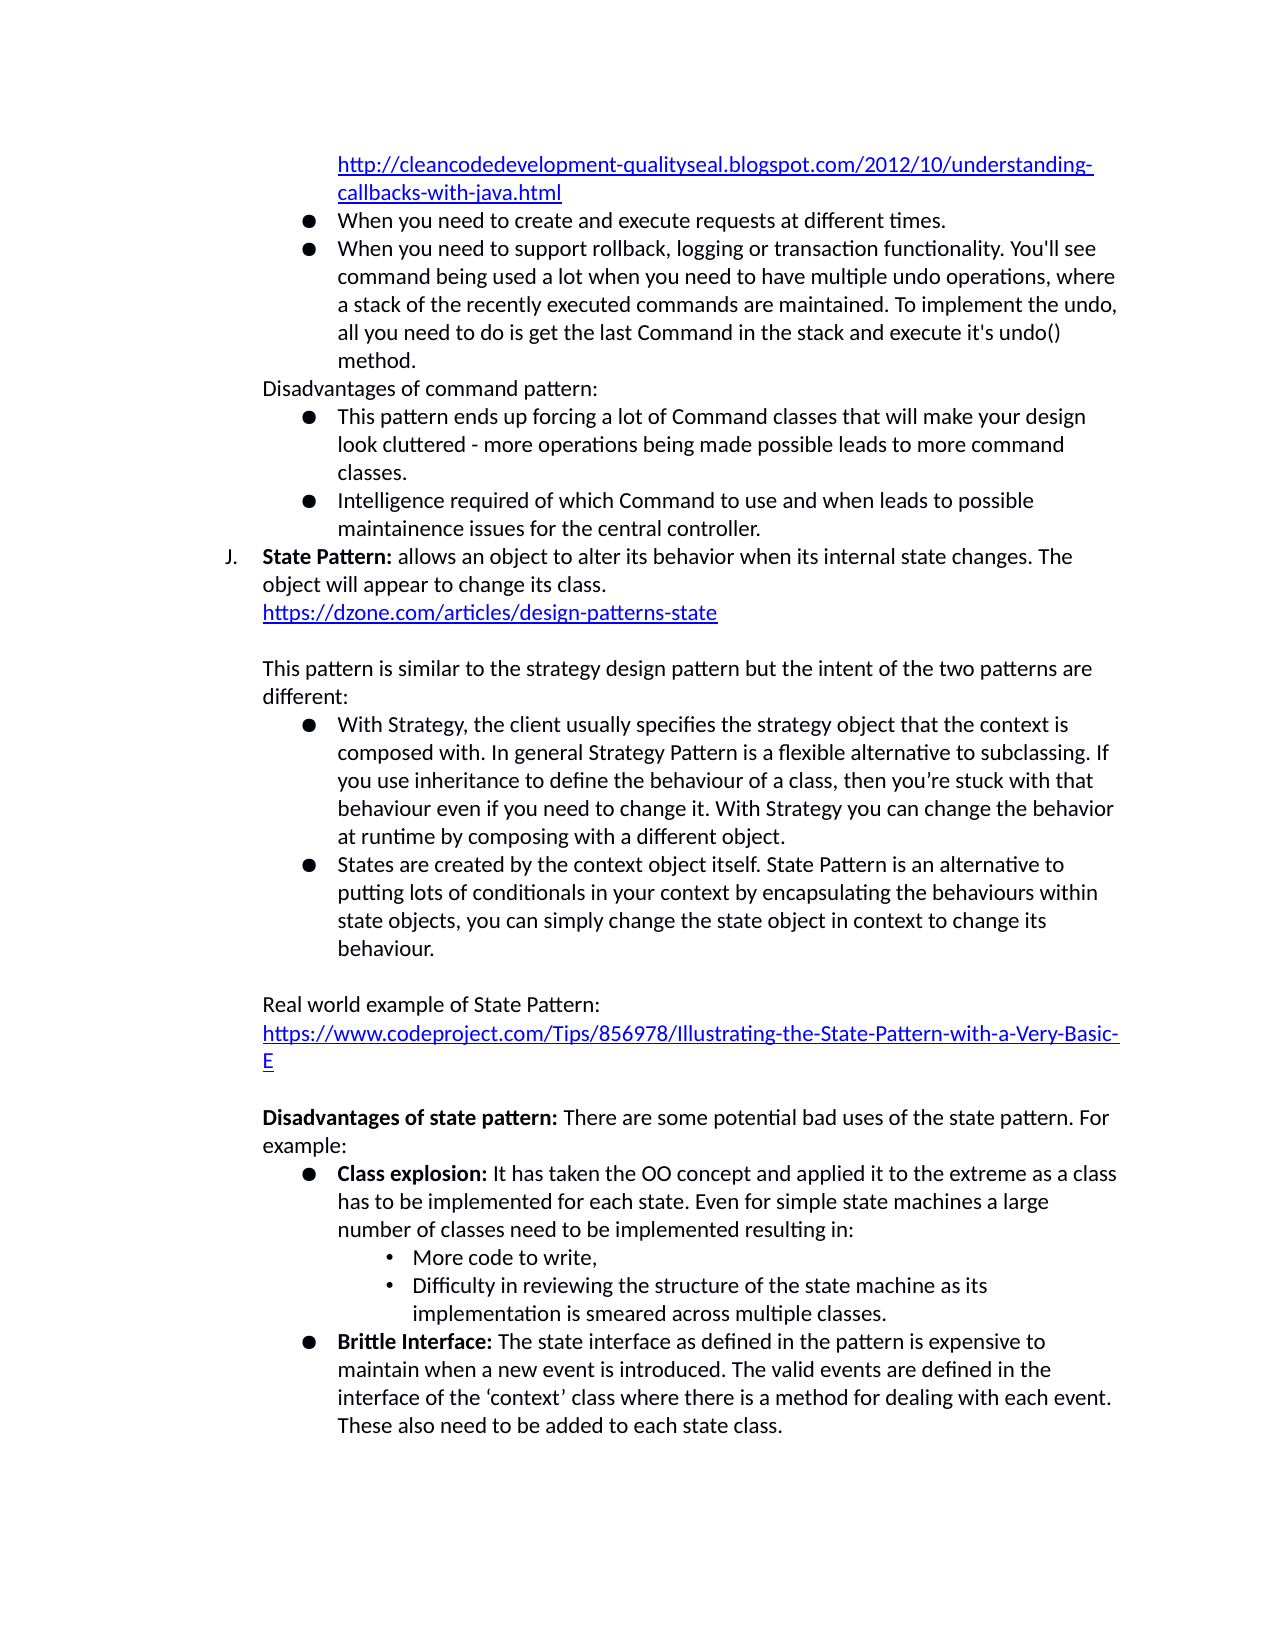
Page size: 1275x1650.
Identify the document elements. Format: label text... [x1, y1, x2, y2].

list https://dzone.com/articles/design-patterns-state [225, 598, 1125, 626]
list Real world example of State Pattern: [225, 991, 1125, 1019]
list Disadvantages of command pattern: [225, 374, 1125, 402]
list With Strategy, the client usually specifies the strategy object that the context is composed with. In general Strategy Pattern is a flexible alternative to subclassing. If you use inheritance to define the behaviour of a class, then you’re stuck with that behaviour even if you need to change it. With Strategy you can change the behavior at runtime by composing with a different object. [300, 710, 1125, 851]
list This pattern ends up forcing a lot of Command classes that will make your design look cluttered - more operations being made possible leads to more command classes. [300, 402, 1125, 486]
list When you need to support rollback, logging or transaction functionality. You'll see command being used a lot when you need to have multiple undo operations, where a stack of the recently executed commands are maintained. To implement the undo, all you need to do is get the last Command in the stack and execute it's undo() method. [300, 234, 1125, 374]
list States are created by the context object itself. State Pattern is an alternative to putting lots of conditionals in your context by encapsulating the behaviours within state objects, you can simply change the state object in context to change its behaviour. [300, 851, 1125, 963]
list More code to write, [394, 1243, 1125, 1271]
list Intelligence required of which Command to use and when leads to possible maintainence issues for the central controller. [300, 486, 1125, 542]
list Class explosion: It has taken the OO concept and applied it to the extreme as a class has to be implemented for each state. Even for simple state machines a large number of classes need to be implemented resulting in: [300, 1159, 1125, 1243]
list State Pattern: allows an object to alter its behavior when its internal state changes. The object will appear to change its class. [225, 542, 1125, 598]
list http://cleancodedevelopment-qualityseal.blogspot.com/2012/10/understanding-callbacks-with-java.html [300, 150, 1125, 206]
list When you need to create and execute requests at different times. [300, 206, 1125, 234]
list https://www.codeproject.com/Tips/856978/Illustrating-the-State-Pattern-with-a-Very-Basic-E [225, 1019, 1125, 1075]
list Difficulty in reviewing the structure of the state machine as its implementation is smeared across multiple classes. [394, 1271, 1125, 1327]
list This pattern is similar to the strategy design pattern but the intent of the two patterns are different: [225, 654, 1125, 710]
list Disadvantages of state pattern: There are some potential bad uses of the state pattern. For example: [225, 1103, 1125, 1159]
list Brittle Interface: The state interface as defined in the pattern is expensive to maintain when a new event is introduced. The valid events are defined in the interface of the ‘context’ class where there is a method for dealing with each event. These also need to be added to each state class. [300, 1327, 1125, 1439]
